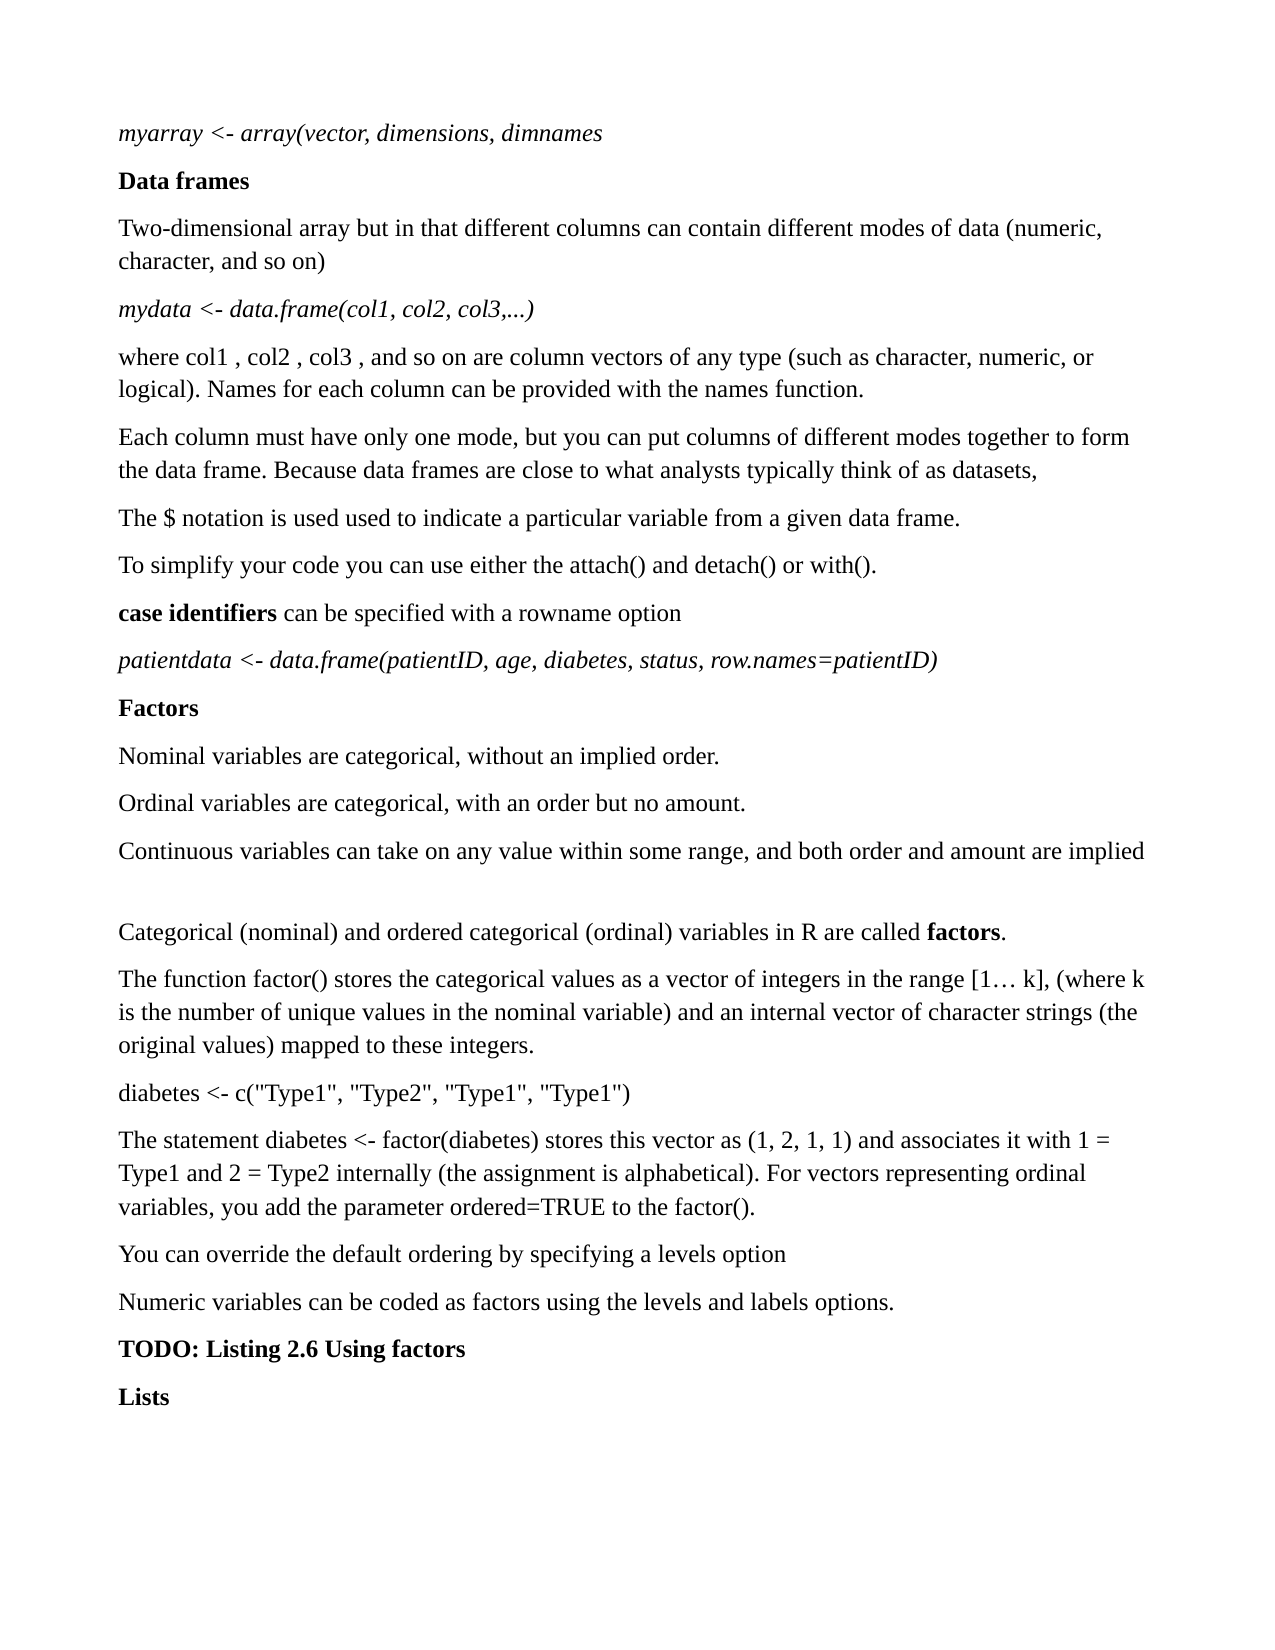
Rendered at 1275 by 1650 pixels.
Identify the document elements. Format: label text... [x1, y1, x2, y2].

text Each column must have only one mode, but you can put columns of different modes together to form the data frame. Because data frames are close to what analysts typically think of as datasets, [118, 422, 1157, 484]
text Factors [118, 693, 1157, 722]
text TODO: Listing 2.6 Using factors [118, 1334, 1157, 1363]
text case identifiers can be specified with a rowname option [118, 598, 1157, 627]
text Continuous variables can take on any value within some range, and both order and amount are implied [118, 836, 1157, 865]
text Two-dimensional array but in that different columns can contain different modes of data (numeric, character, and so on) [118, 213, 1157, 275]
text Lists [118, 1382, 1157, 1411]
text patientdata <- data.frame(patientID, age, diabetes, status, row.names=patientID) [118, 646, 1157, 674]
text You can override the default ordering by specifying a levels option [118, 1239, 1157, 1268]
text Data frames [118, 166, 1157, 194]
text Categorical (nominal) and ordered categorical (ordinal) variables in R are called factors. [118, 884, 1157, 945]
text Numeric variables can be coded as factors using the levels and labels options. [118, 1287, 1157, 1316]
text Ordinal variables are categorical, with an order but no amount. [118, 788, 1157, 817]
text Nominal variables are categorical, without an implied order. [118, 741, 1157, 769]
text The statement diabetes <- factor(diabetes) stores this vector as (1, 2, 1, 1) and associates it with 1 = Type1 and 2 = Type2 internally (the assignment is alphabetical). For vectors representing ordinal variables, you add the parameter ordered=TRUE to the factor(). [118, 1126, 1157, 1220]
text where col1 , col2 , col3 , and so on are column vectors of any type (such as character, numeric, or logical). Names for each column can be provided with the names function. [118, 342, 1157, 403]
text To simplify your code you can use either the attach() and detach() or with(). [118, 550, 1157, 579]
text The function factor() stores the categorical values as a vector of integers in the range [1… k], (where k is the number of unique values in the nominal variable) and an internal vector of character strings (the original values) mapped to these integers. [118, 964, 1157, 1059]
text myarray <- array(vector, dimensions, dimnames [118, 118, 1157, 147]
text diabetes <- c("Type1", "Type2", "Type1", "Type1") [118, 1078, 1157, 1107]
text mydata <- data.frame(col1, col2, col3,...) [118, 294, 1157, 323]
text The $ notation is used used to indicate a particular variable from a given data frame. [118, 503, 1157, 532]
